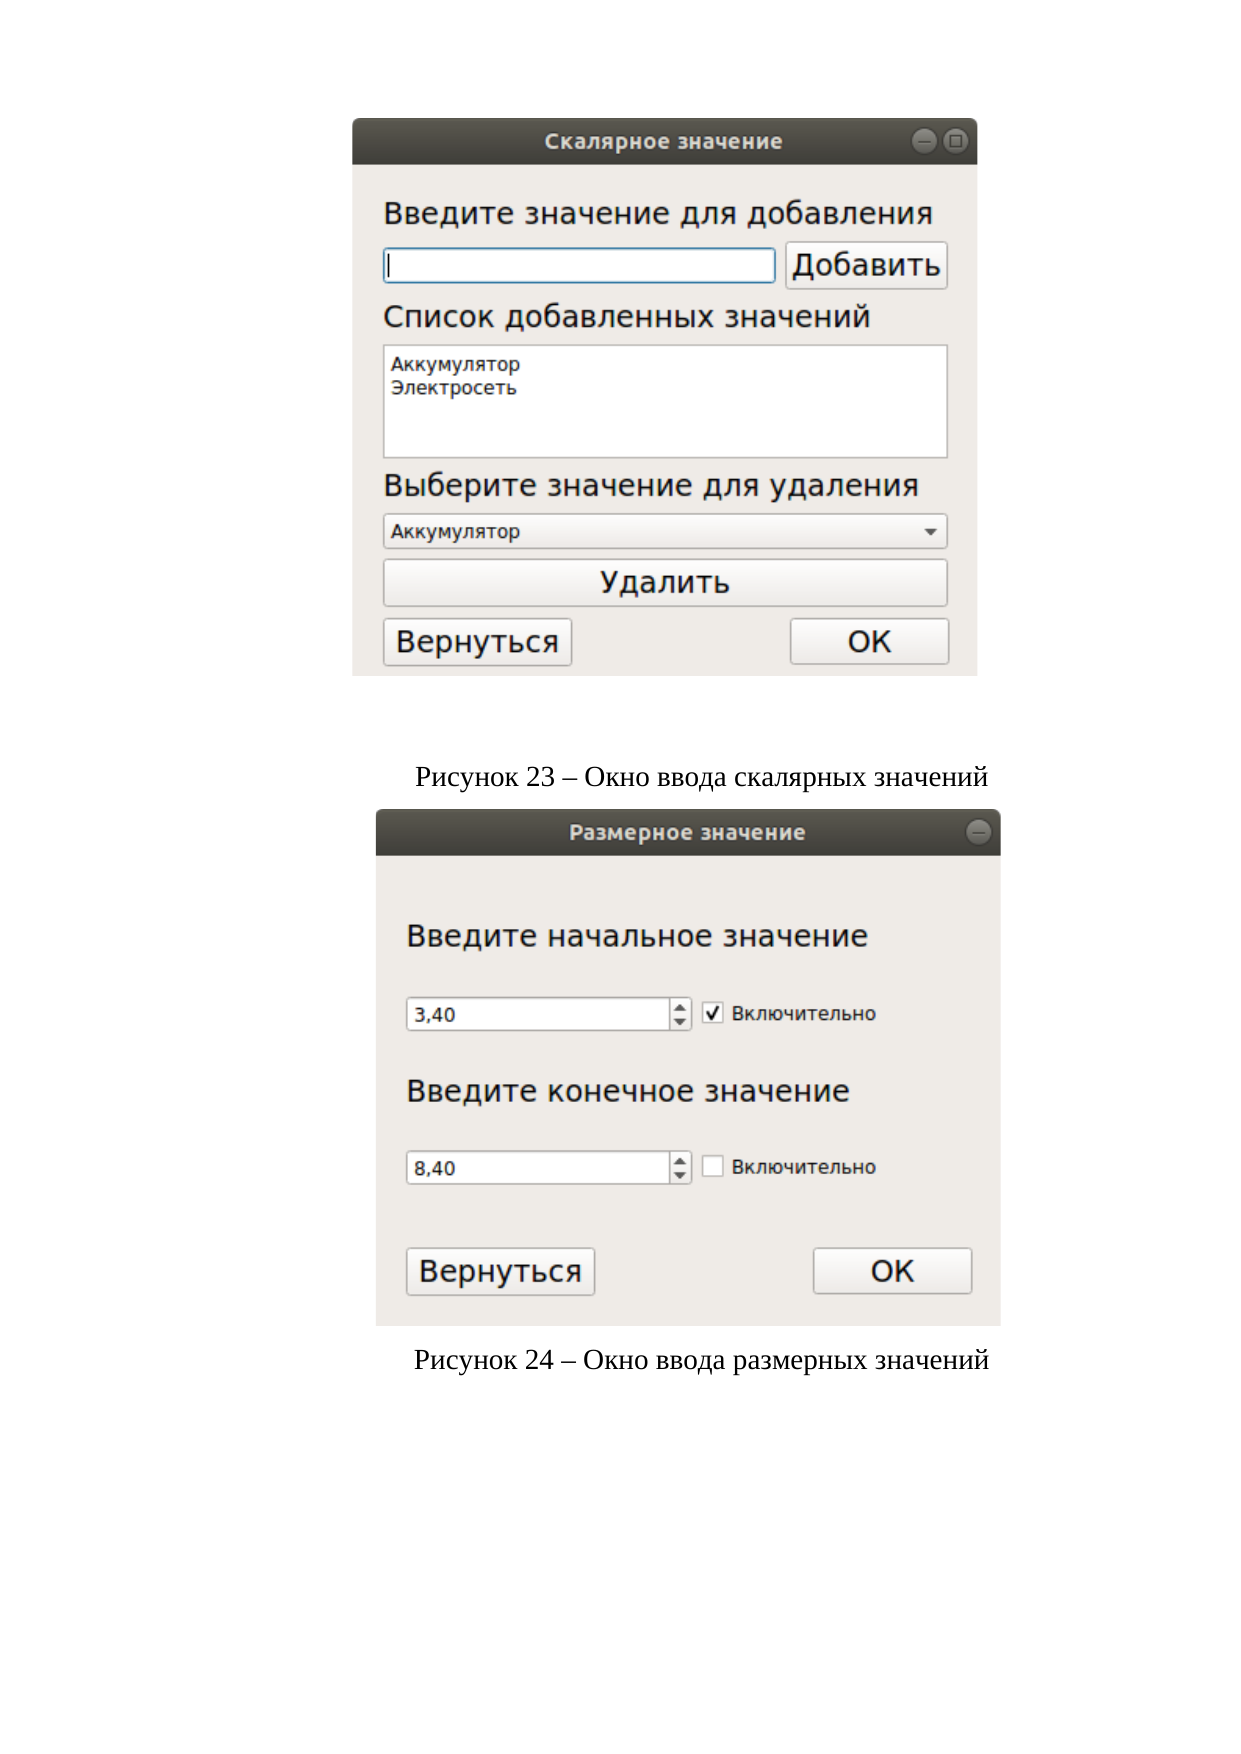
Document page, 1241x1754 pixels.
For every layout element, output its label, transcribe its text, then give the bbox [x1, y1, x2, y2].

text Рисунок 24 – Окно ввода размерных значений [177, 1255, 1152, 1375]
picture [375, 809, 1001, 1326]
picture [352, 118, 978, 676]
text Рисунок 23 – Окно ввода скалярных значений [177, 759, 1152, 793]
